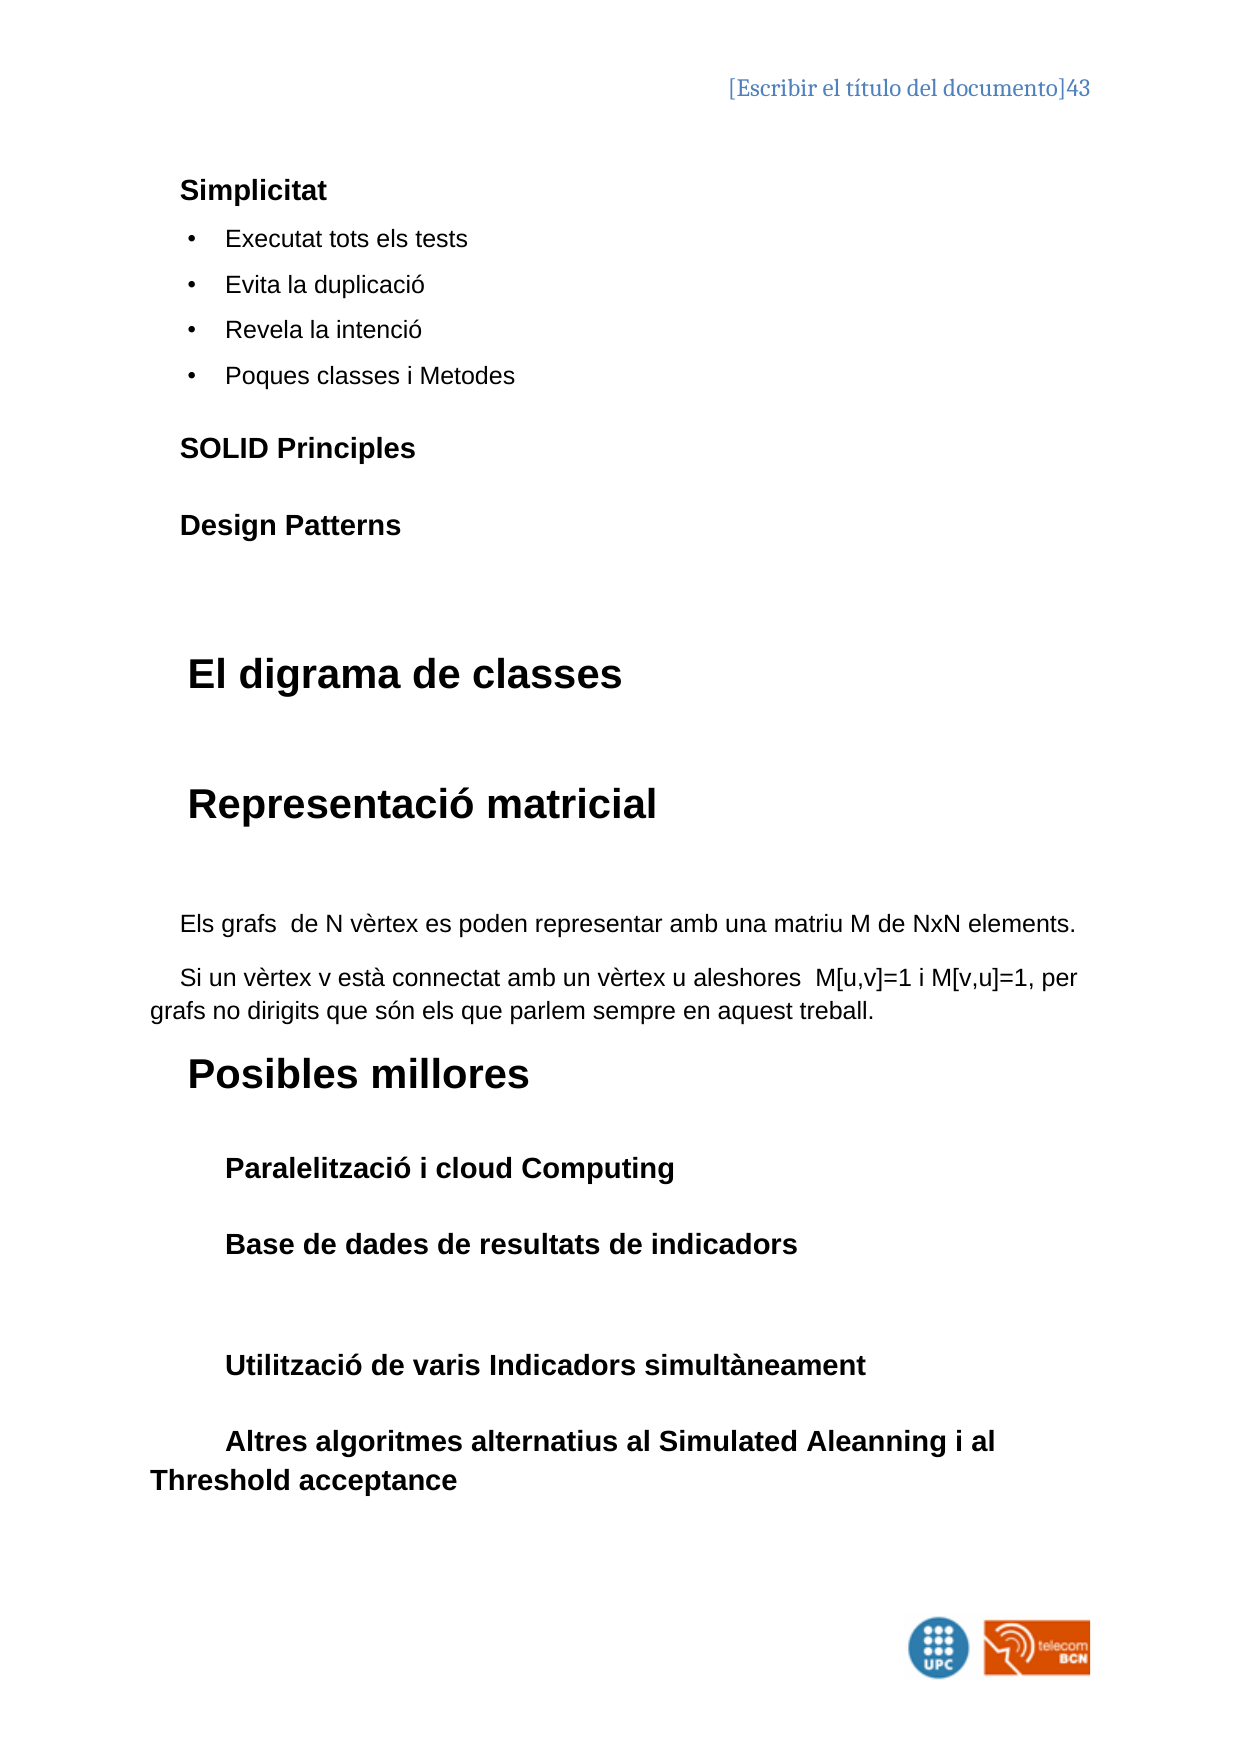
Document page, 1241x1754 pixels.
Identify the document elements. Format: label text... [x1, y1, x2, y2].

subtitle Representació matricial [187, 779, 1090, 827]
subtitle Altres algoritmes alternatius al Simulated Aleanning i al Threshold acceptance [150, 1424, 1090, 1497]
list Executat tots els tests [187, 224, 1090, 253]
subtitle Simplicitat [150, 173, 1090, 206]
subtitle Utilització de varis Indicadors simultàneament [150, 1348, 1090, 1382]
subtitle SOLID Principles [150, 431, 1090, 465]
text Els grafs de N vèrtex es poden representar amb una matriu M de NxN elements. [150, 909, 1090, 938]
subtitle Posibles millores [187, 1050, 1090, 1098]
subtitle Design Patterns [150, 507, 1090, 541]
list Revela la intenció [187, 315, 1090, 344]
text Si un vèrtex v està connectat amb un vèrtex u aleshores M[u,v]=1 i M[v,u]=1, per grafs no dirigits que són els que parlem sempre en aquest treball. [150, 963, 1090, 1025]
list Poques classes i Metodes [187, 361, 1090, 390]
subtitle Paralelització i cloud Computing [150, 1151, 1090, 1184]
subtitle Base de dades de resultats de indicadors [150, 1227, 1090, 1260]
list Evita la duplicació [187, 269, 1090, 298]
picture [904, 1614, 1091, 1681]
subtitle El digrama de classes [187, 649, 1090, 697]
